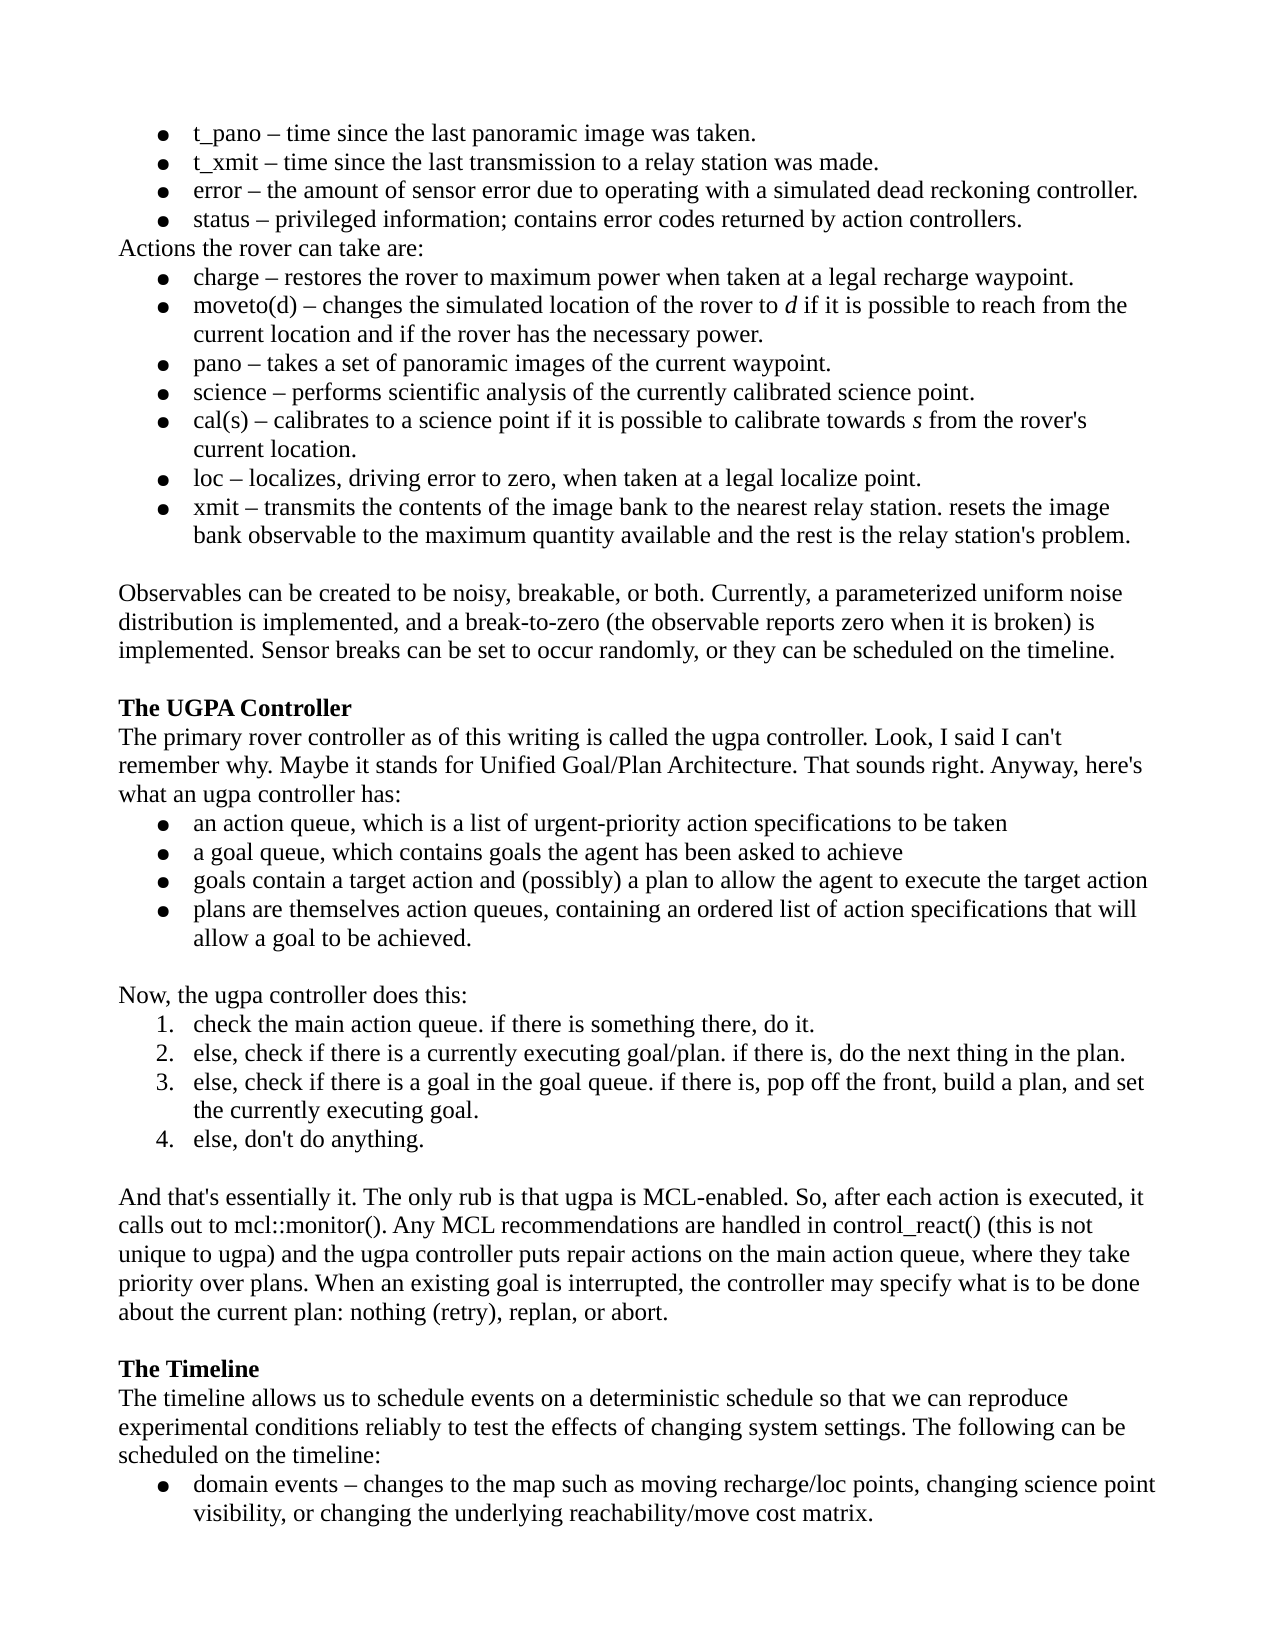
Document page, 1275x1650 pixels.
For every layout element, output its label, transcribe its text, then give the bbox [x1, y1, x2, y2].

list else, check if there is a currently executing goal/plan. if there is, do the next thing in the plan. [156, 1038, 1157, 1067]
list science – performs scientific analysis of the currently calibrated science point. [156, 377, 1157, 406]
list charge – restores the rover to maximum power when taken at a legal recharge waypoint. [156, 262, 1157, 291]
list goals contain a target action and (possibly) a plan to allow the agent to execute the target action [156, 866, 1157, 894]
list moveto(d) – changes the simulated location of the rover to d if it is possible to reach from the current location and if the rover has the necessary power. [156, 291, 1157, 348]
list t_xmit – time since the last transmission to a relay station was made. [156, 147, 1157, 176]
text The primary rover controller as of this writing is called the ugpa controller. Look, I said I can't remember why. Maybe it stands for Unified Goal/Plan Architecture. That sounds right. Anyway, here's what an ugpa controller has: [118, 722, 1157, 808]
list pano – takes a set of panoramic images of the current waypoint. [156, 348, 1157, 377]
text Now, the ugpa controller does this: [118, 981, 1157, 1009]
list status – privileged information; contains error codes returned by action controllers. [156, 204, 1157, 233]
text The UGPA Controller [118, 693, 1157, 722]
text The timeline allows us to schedule events on a deterministic schedule so that we can reproduce experimental conditions reliably to test the effects of changing system settings. The following can be scheduled on the timeline: [118, 1383, 1157, 1469]
text Observables can be created to be noisy, breakable, or both. Currently, a parameterized uniform noise distribution is implemented, and a break-to-zero (the observable reports zero when it is broken) is implemented. Sensor breaks can be set to occur randomly, or they can be scheduled on the timeline. [118, 578, 1157, 664]
list else, don't do anything. [156, 1124, 1157, 1153]
list plans are themselves action queues, containing an ordered list of action specifications that will allow a goal to be achieved. [156, 894, 1157, 952]
list else, check if there is a goal in the goal queue. if there is, pop off the front, build a plan, and set the currently executing goal. [156, 1067, 1157, 1124]
list xmit – transmits the contents of the image bank to the nearest relay station. resets the image bank observable to the maximum quantity available and the rest is the relay station's problem. [156, 492, 1157, 549]
list loc – localizes, driving error to zero, when taken at a legal localize point. [156, 463, 1157, 492]
list check the main action queue. if there is something there, do it. [156, 1009, 1157, 1038]
list error – the amount of sensor error due to operating with a simulated dead reckoning controller. [156, 176, 1157, 204]
text Actions the rover can take are: [118, 233, 1157, 262]
list domain events – changes to the map such as moving recharge/loc points, changing science point visibility, or changing the underlying reachability/move cost matrix. [156, 1469, 1157, 1527]
text And that's essentially it. The only rub is that ugpa is MCL-enabled. So, after each action is executed, it calls out to mcl::monitor(). Any MCL recommendations are handled in control_react() (this is not unique to ugpa) and the ugpa controller puts repair actions on the main action queue, where they take priority over plans. When an existing goal is interrupted, the controller may specify what is to be done about the current plan: nothing (retry), replan, or abort. [118, 1182, 1157, 1326]
list cal(s) – calibrates to a science point if it is possible to calibrate towards s from the rover's current location. [156, 406, 1157, 463]
text The Timeline [118, 1354, 1157, 1383]
list an action queue, which is a list of urgent-priority action specifications to be taken [156, 808, 1157, 837]
list a goal queue, which contains goals the agent has been asked to achieve [156, 837, 1157, 866]
list t_pano – time since the last panoramic image was taken. [156, 118, 1157, 147]
